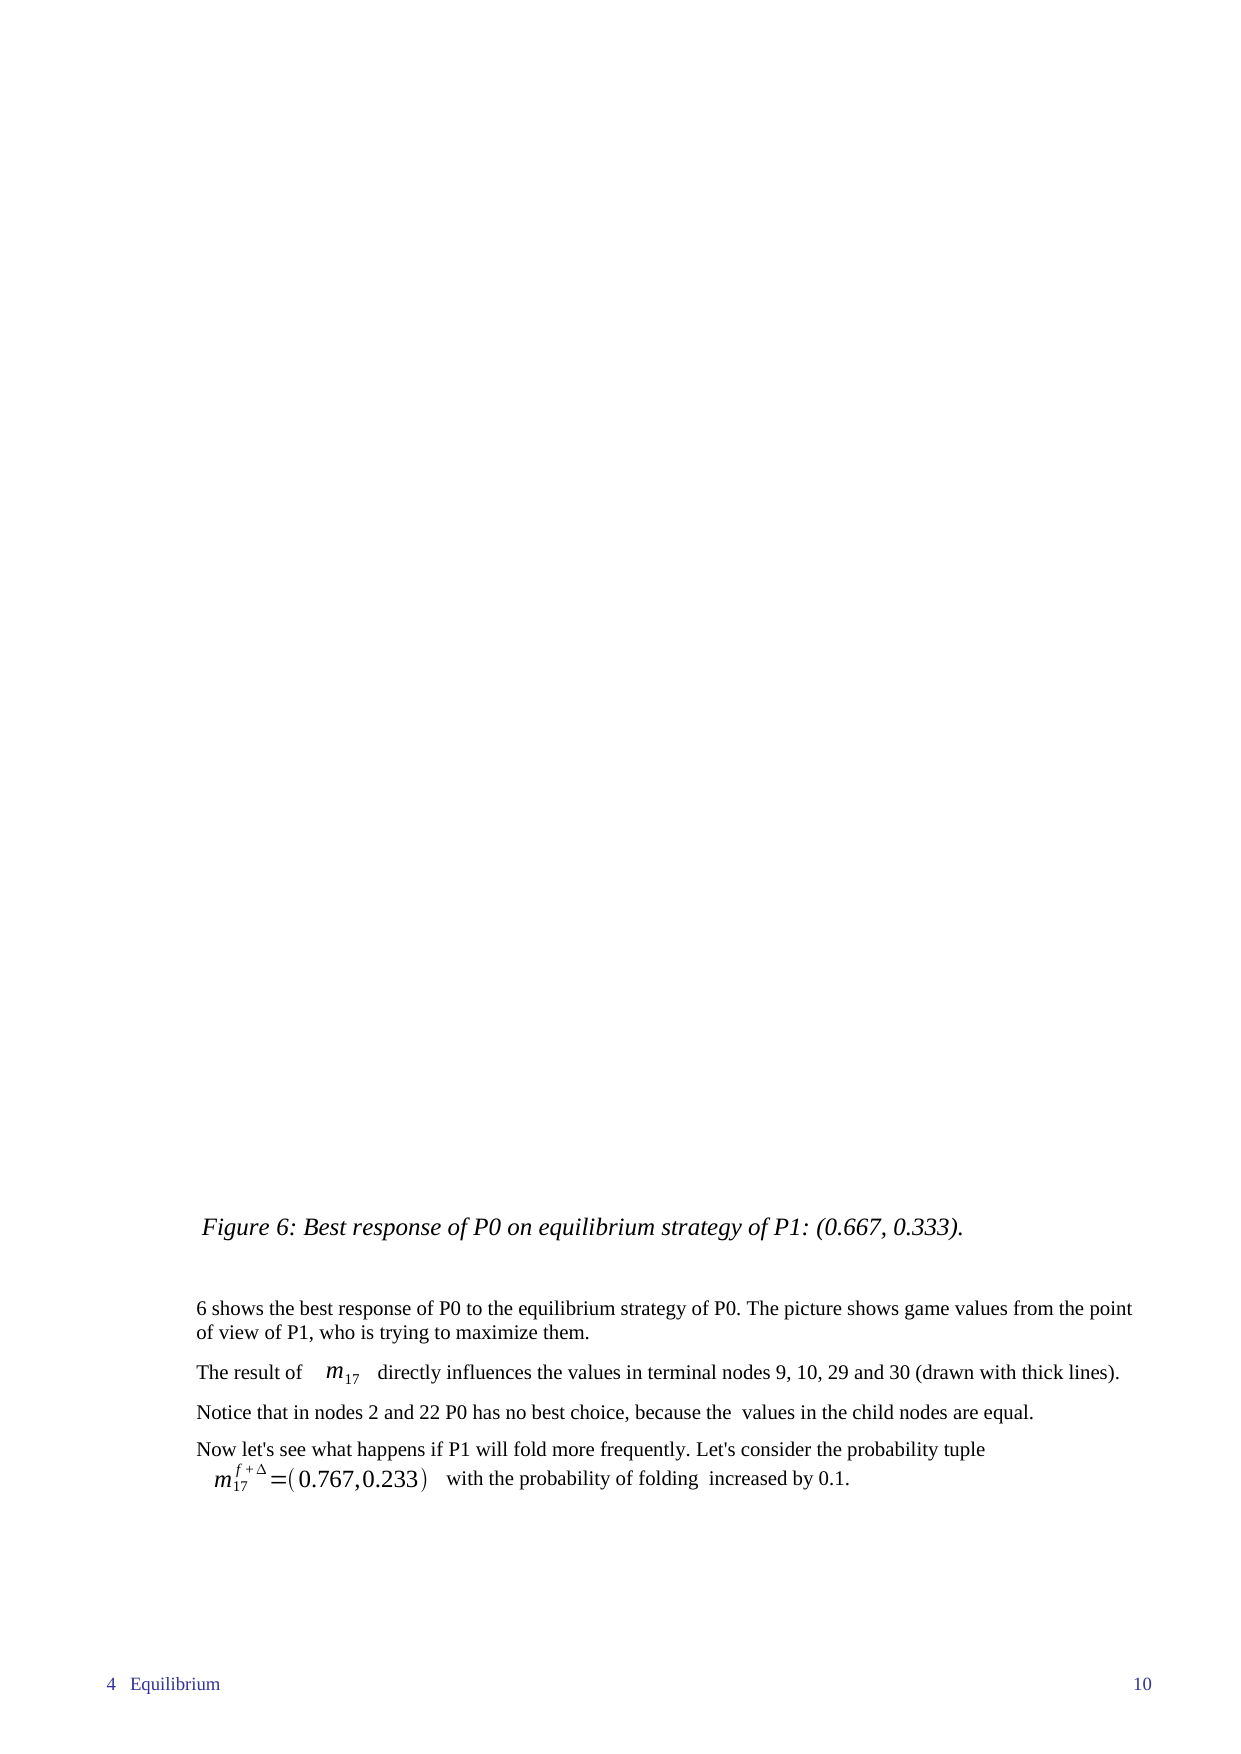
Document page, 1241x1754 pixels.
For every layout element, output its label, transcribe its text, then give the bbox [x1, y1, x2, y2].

text The result of directly influences the values in terminal nodes 9, 10, 29 and 30 (drawn with thick lines). [196, 1356, 1152, 1387]
text Figure 6 shows the best response of P0 to the equilibrium strategy of P0. The picture shows game values from the point of view of P1, who is trying to maximize them. [196, 1296, 1152, 1344]
text Notice that in nodes 2 and 22 P0 has no best choice, because the values in the child nodes are equal. [196, 1400, 1152, 1424]
table_cell Figure 6: Best response of P0 on equilibrium strategy of P1: (0.667, 0.333). [106, 1194, 1152, 1259]
text Now let's see what happens if P1 will fold more frequently. Let's consider the probability tuple with the probability of folding increased by 0.1. [196, 1436, 1152, 1495]
table_header [106, 118, 1152, 1194]
